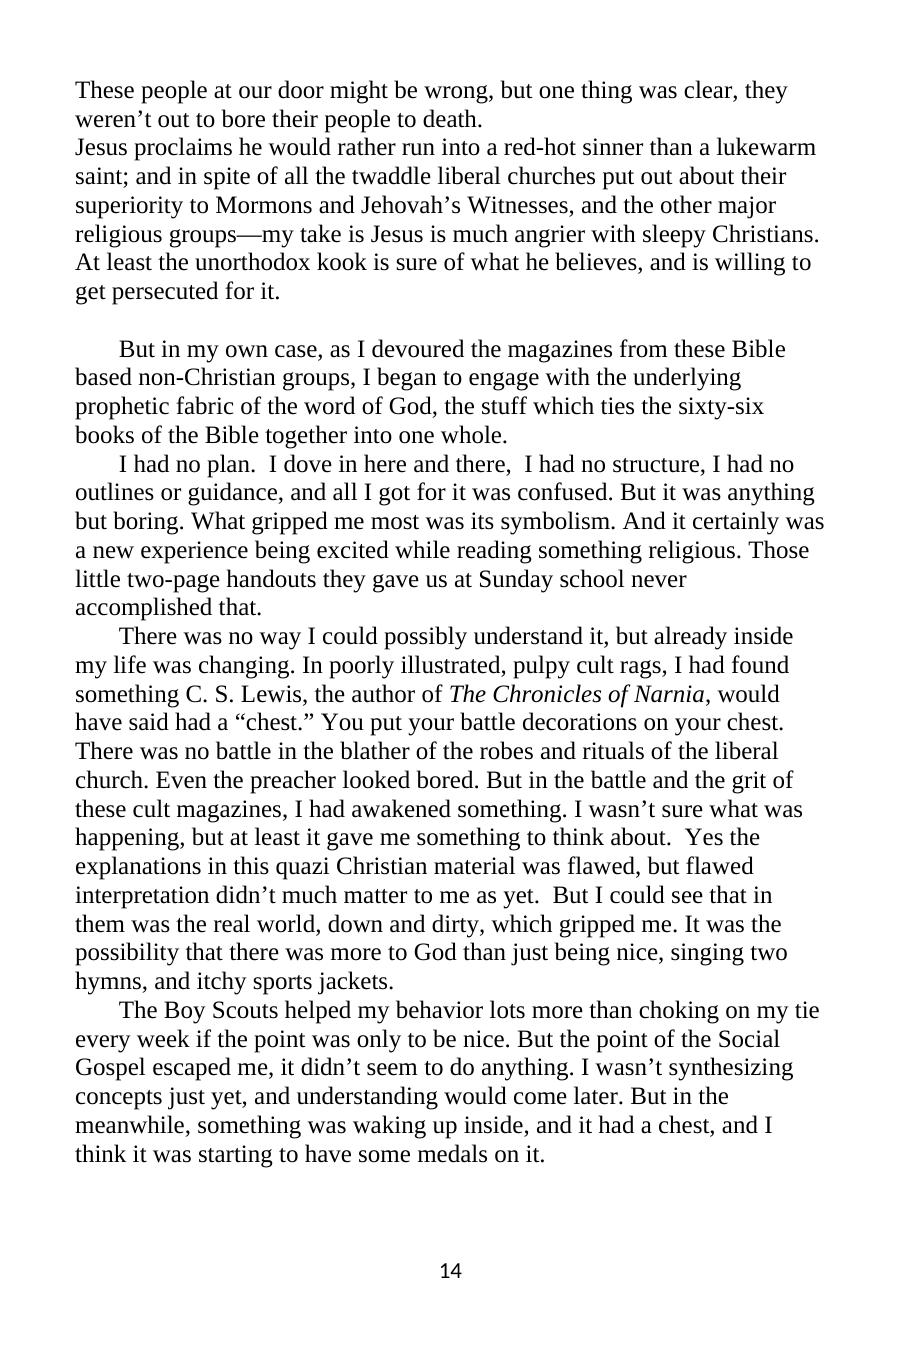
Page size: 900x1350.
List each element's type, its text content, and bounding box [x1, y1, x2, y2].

text Jesus proclaims he would rather run into a red-hot sinner than a lukewarm saint; and in spite of all the twaddle liberal churches put out about their superiority to Mormons and Jehovah’s Witnesses, and the other major religious groups—my take is Jesus is much angrier with sleepy Christians. At least the unorthodox kook is sure of what he believes, and is willing to get persecuted for it. [75, 132, 825, 305]
text But in my own case, as I devoured the magazines from these Bible based non-Christian groups, I began to engage with the underlying prophetic fabric of the word of God, the stuff which ties the sixty-six books of the Bible together into one whole. [75, 334, 825, 449]
text The Boy Scouts helped my behavior lots more than choking on my tie every week if the point was only to be nice. But the point of the Social Gospel escaped me, it didn’t seem to do anything. I wasn’t synthesizing concepts just yet, and understanding would come later. But in the meanwhile, something was waking up inside, and it had a chest, and I think it was starting to have some medals on it. [75, 995, 825, 1167]
text These people at our door might be wrong, but one thing was clear, they weren’t out to bore their people to death. [75, 75, 825, 132]
text I had no plan. I dove in here and there, I had no structure, I had no outlines or guidance, and all I got for it was confused. But it was anything but boring. What gripped me most was its symbolism. And it certainly was a new experience being excited while reading something religious. Those little two-page handouts they gave us at Sunday school never accomplished that. [75, 449, 825, 621]
text There was no way I could possibly understand it, but already inside my life was changing. In poorly illustrated, pulpy cult rags, I had found something C. S. Lewis, the author of The Chronicles of Narnia, would have said had a “chest.” You put your battle decorations on your chest. There was no battle in the blather of the robes and rituals of the liberal church. Even the preacher looked bored. But in the battle and the grit of these cult magazines, I had awakened something. I wasn’t sure what was happening, but at least it gave me something to think about. Yes the explanations in this quazi Christian material was flawed, but flawed interpretation didn’t much matter to me as yet. But I could see that in them was the real world, down and dirty, which gripped me. It was the possibility that there was more to God than just being nice, singing two hymns, and itchy sports jackets. [75, 621, 825, 995]
